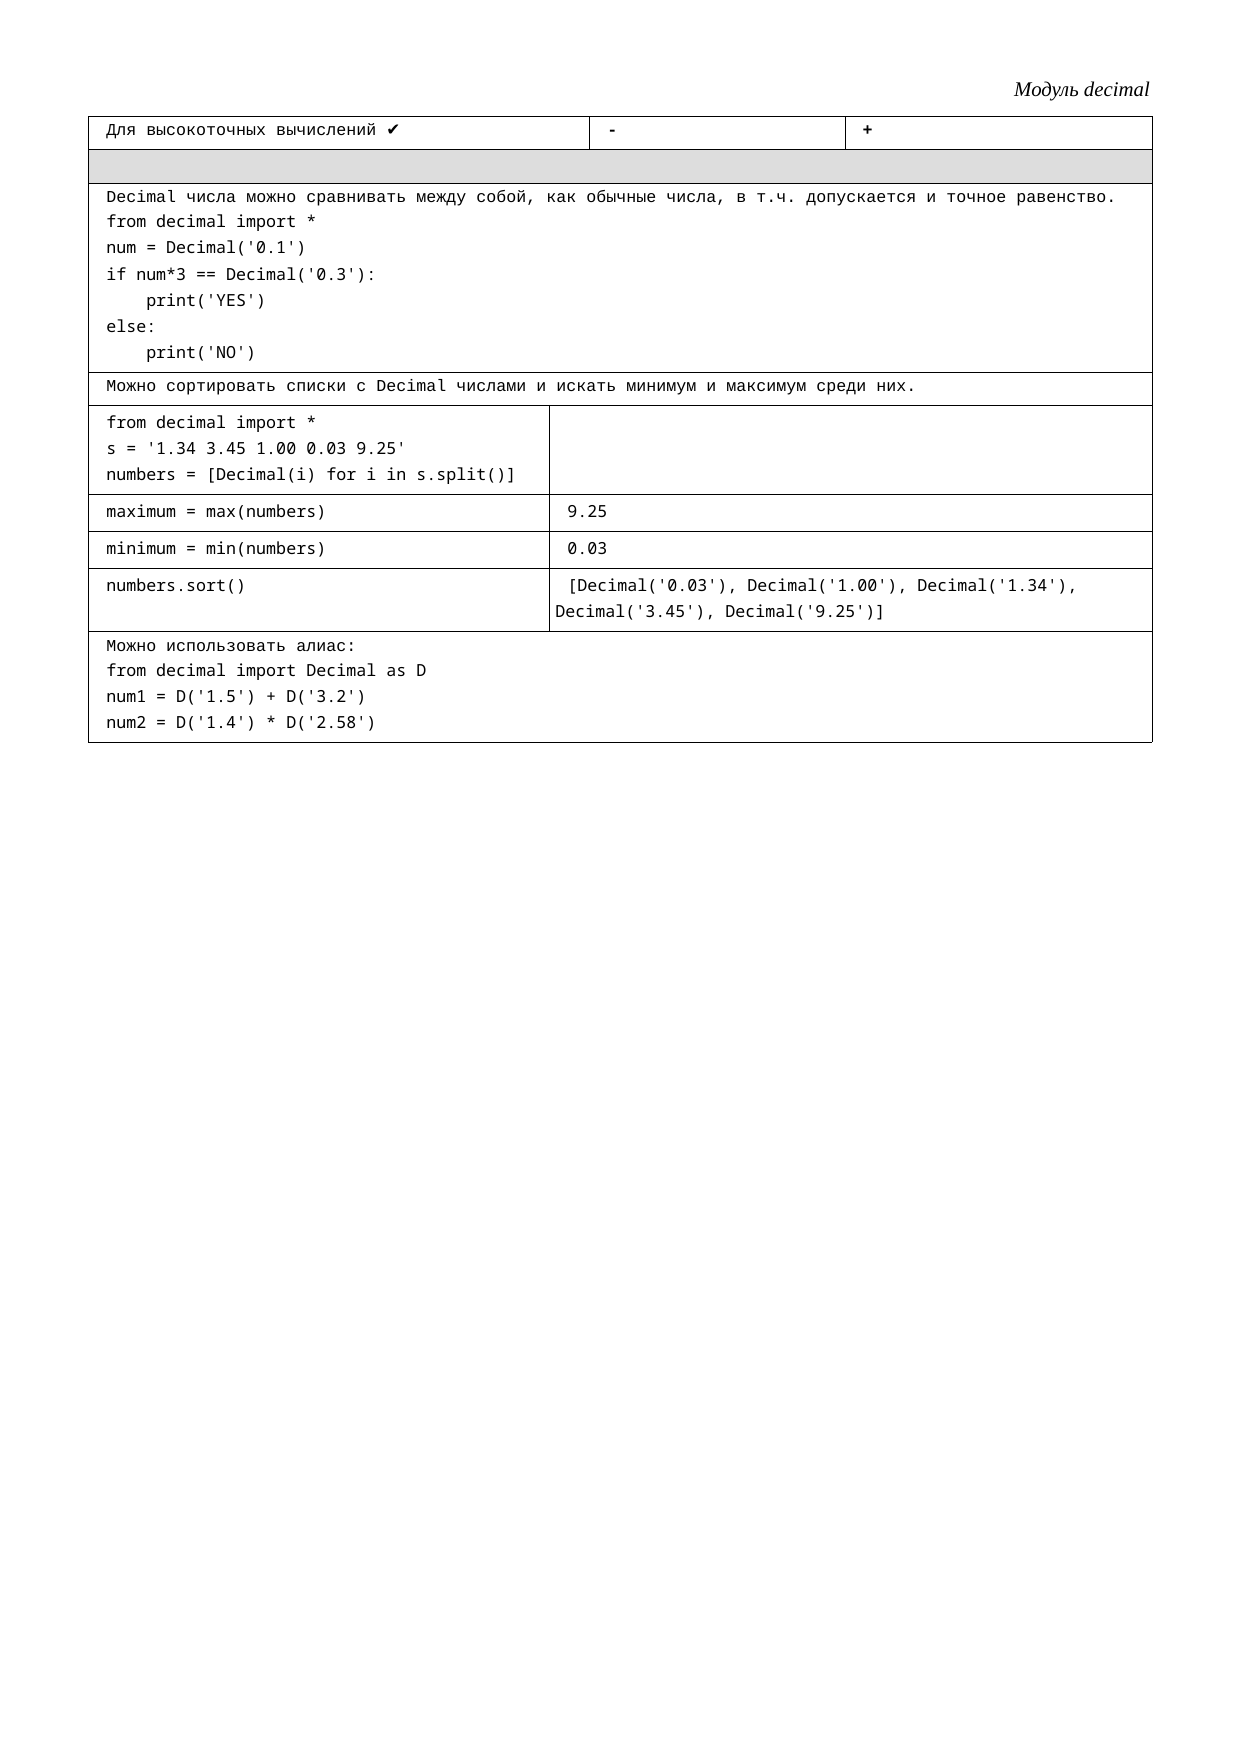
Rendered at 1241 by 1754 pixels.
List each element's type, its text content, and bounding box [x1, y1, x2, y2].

table_cell Можно сортировать списки с Decimal числами и искать минимум и максимум среди них. [89, 373, 1152, 405]
table_cell - [590, 117, 845, 149]
table_cell + [846, 117, 1152, 149]
table_cell from decimal import * s = '1.34 3.45 1.00 0.03 9.25' numbers = [Decimal(i) for i in s.split()] [89, 406, 549, 494]
table_cell [Decimal('0.03'), Decimal('1.00'), Decimal('1.34'), Decimal('3.45'), Decimal('9.25')] [550, 569, 1152, 631]
table_cell [89, 150, 1152, 183]
table_cell numbers.sort() [89, 569, 549, 631]
table_cell Для высокоточных вычислений ❌ ✔️ [89, 117, 589, 149]
table_cell Можно использовать алиас: from decimal import Decimal as D num1 = D('1.5') + D('3.2') num2 = D('1.4') * D('2.58') [89, 632, 1152, 742]
table_cell maximum = max(numbers) [89, 495, 549, 531]
table_cell [550, 406, 1152, 494]
table_cell minimum = min(numbers) [89, 532, 549, 568]
table_cell 9.25 [550, 495, 1152, 531]
table_cell Decimal числа можно сравнивать между собой, как обычные числа, в т.ч. допускается и точное равенство. from decimal import * num = Decimal('0.1') if num*3 == Decimal('0.3'): print('YES') else: print('NO') [89, 184, 1152, 372]
table_cell 0.03 [550, 532, 1152, 568]
